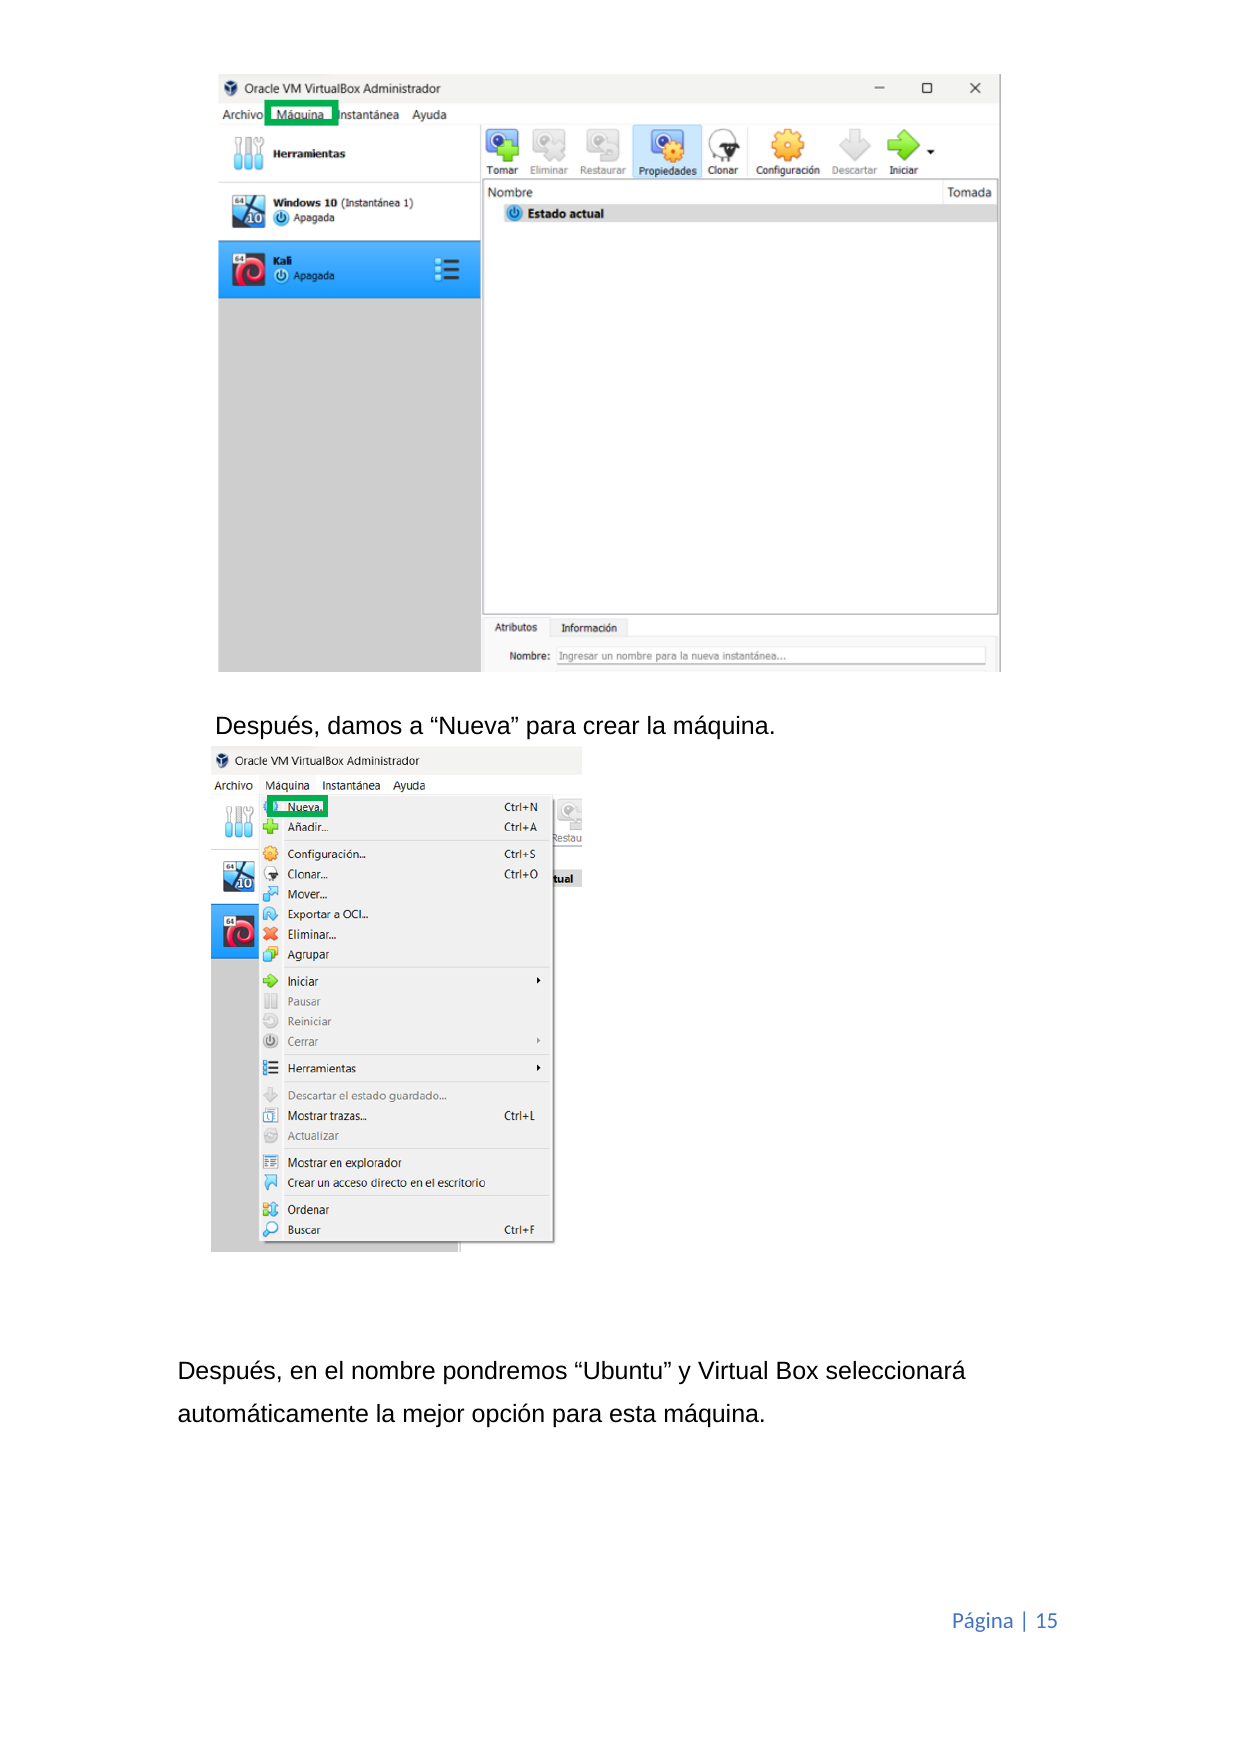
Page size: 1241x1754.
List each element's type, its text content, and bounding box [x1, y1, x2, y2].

text Después, en el nombre pondremos “Ubuntu” y Virtual Box seleccionará automáticamente la mejor opción para esta máquina. [177, 1356, 1063, 1428]
text Después, damos a “Nueva” para crear la máquina. [215, 711, 1063, 740]
